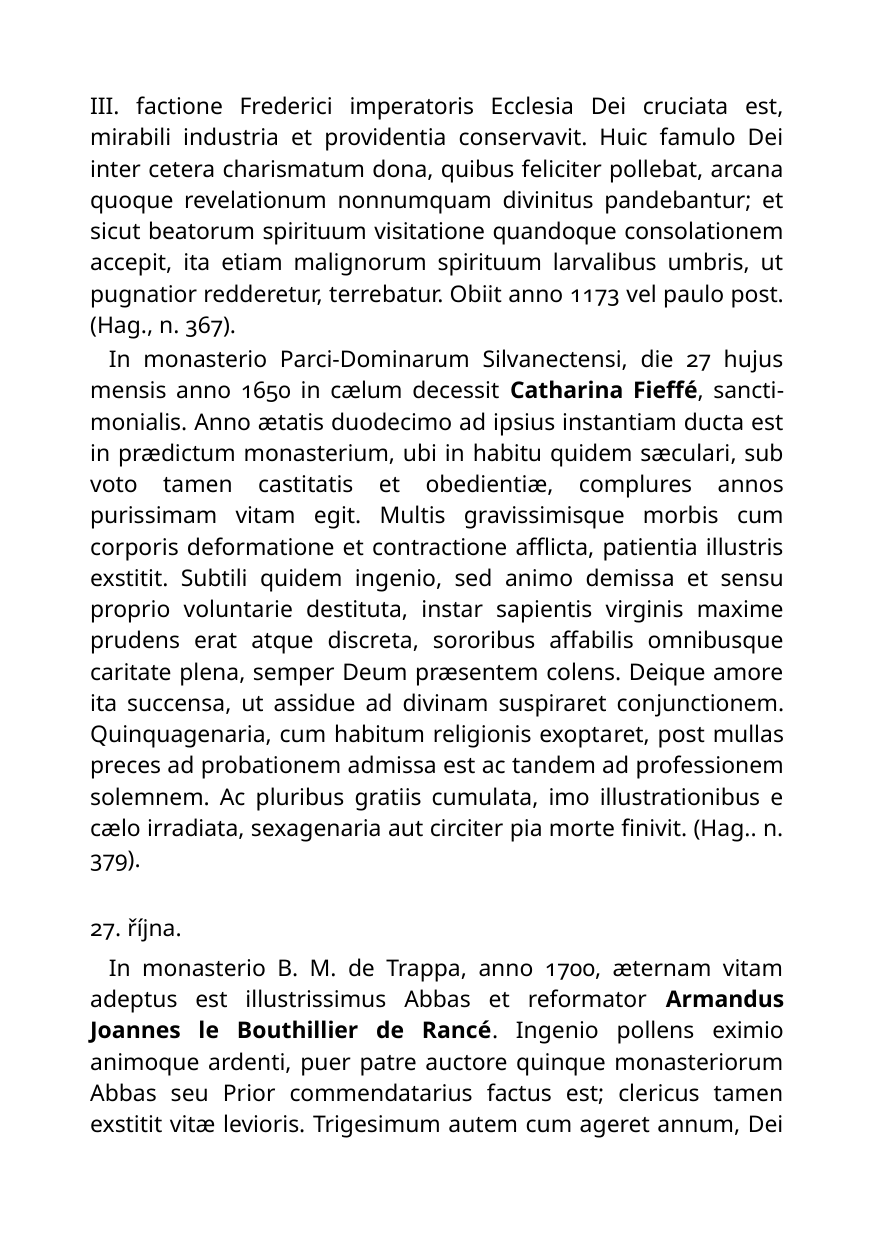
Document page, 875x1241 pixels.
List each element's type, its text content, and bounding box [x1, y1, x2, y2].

text 27. října. [90, 912, 784, 943]
text In monasterio B. M. de Trappa, anno 1700, æternam vitam adeptus est illustrissimus Abbas et reformator Armandus Joannes le Bouthillier de Rancé. Ingenio pollens eximio animoque ardenti, puer patre auctore quinque monasteriorum Abbas seu Prior commendatarius factus est; clericus tamen exstitit vitæ levioris. Trigesimum autem cum ageret annum, Dei [90, 952, 784, 1139]
text III. factione Frederici imperatoris Ecclesia Dei cruciata est, mirabili industria et providentia conservavit. Huic famulo Dei inter cetera charismatum dona, quibus feliciter pollebat, arcana quoque revelationum nonnumquam divinitus pandebantur; et sicut beatorum spirituum visitatione quandoque consolationem accepit, ita etiam malignorum spirituum larvalibus umbris, ut pugnatior redderetur, terre­batur. Obiit anno 1173 vel paulo post. (Hag., n. 367). [90, 90, 784, 340]
text In monasterio Parci-Dominarum Silvanectensi, die 27 hujus mensis anno 1650 in cælum decessit Catharina Fieffé, sancti­monialis. Anno ætatis duodecimo ad ipsius instantiam ducta est in prædictum monasterium, ubi in habitu quidem sæculari, sub voto tamen castitatis et obedientiæ, complures annos purissimam vitam egit. Multis gravissimisque morbis cum corporis deformatione et contractione afflicta, patientia illustris exstitit. Subtili quidem ingenio, sed animo demissa et sensu proprio voluntarie destituta, instar sapientis virginis maxime prudens erat atque discreta, sororibus affabilis omnibusque caritate plena, semper Deum præsentem colens. Deique amore ita succensa, ut assidue ad divinam suspiraret con­junctionem. Quinquagenaria, cum habitum religionis exopta­ret, post mullas preces ad probationem admissa est ac tandem ad professionem solemnem. Ac pluribus gratiis cumulata, imo illustrationibus e cælo irradiata, sexagenaria aut circiter pia morte finivit. (Hag.. n. 379). [90, 343, 784, 874]
